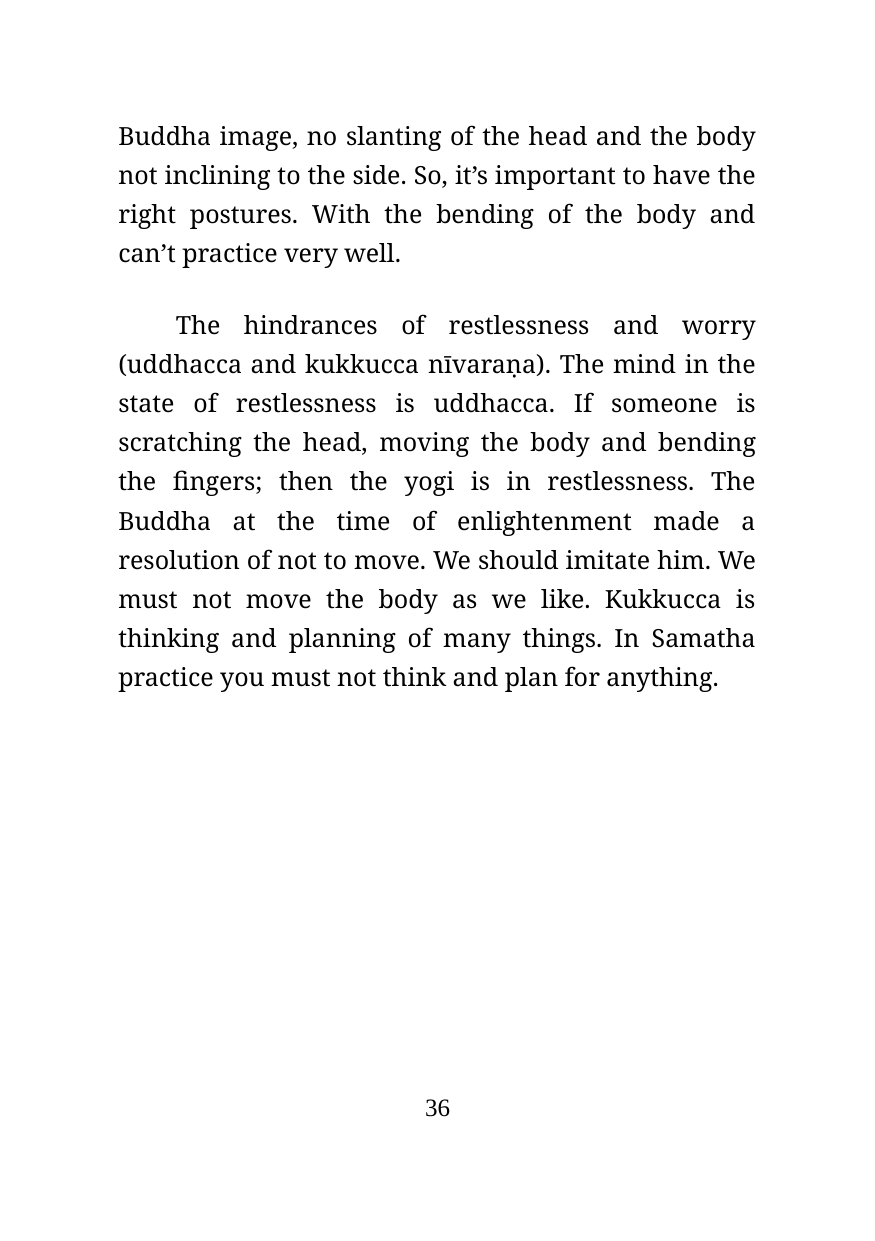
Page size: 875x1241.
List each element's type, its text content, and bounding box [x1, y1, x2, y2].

text The hindrances of restlessness and worry (uddhacca and kukkucca nīvaraṇa). The mind in the state of restlessness is uddhacca. If someone is scratching the head, moving the body and bending the fingers; then the yogi is in restlessness. The Buddha at the time of enlightenment made a resolution of not to move. We should imitate him. We must not move the body as we like. Kukkucca is thinking and planning of many things. In Samatha practice you must not think and plan for anything. [118, 307, 756, 694]
text Buddha image, no slanting of the head and the body not inclining to the side. So, it’s important to have the right postures. With the bending of the body and can’t practice very well. [118, 118, 756, 270]
